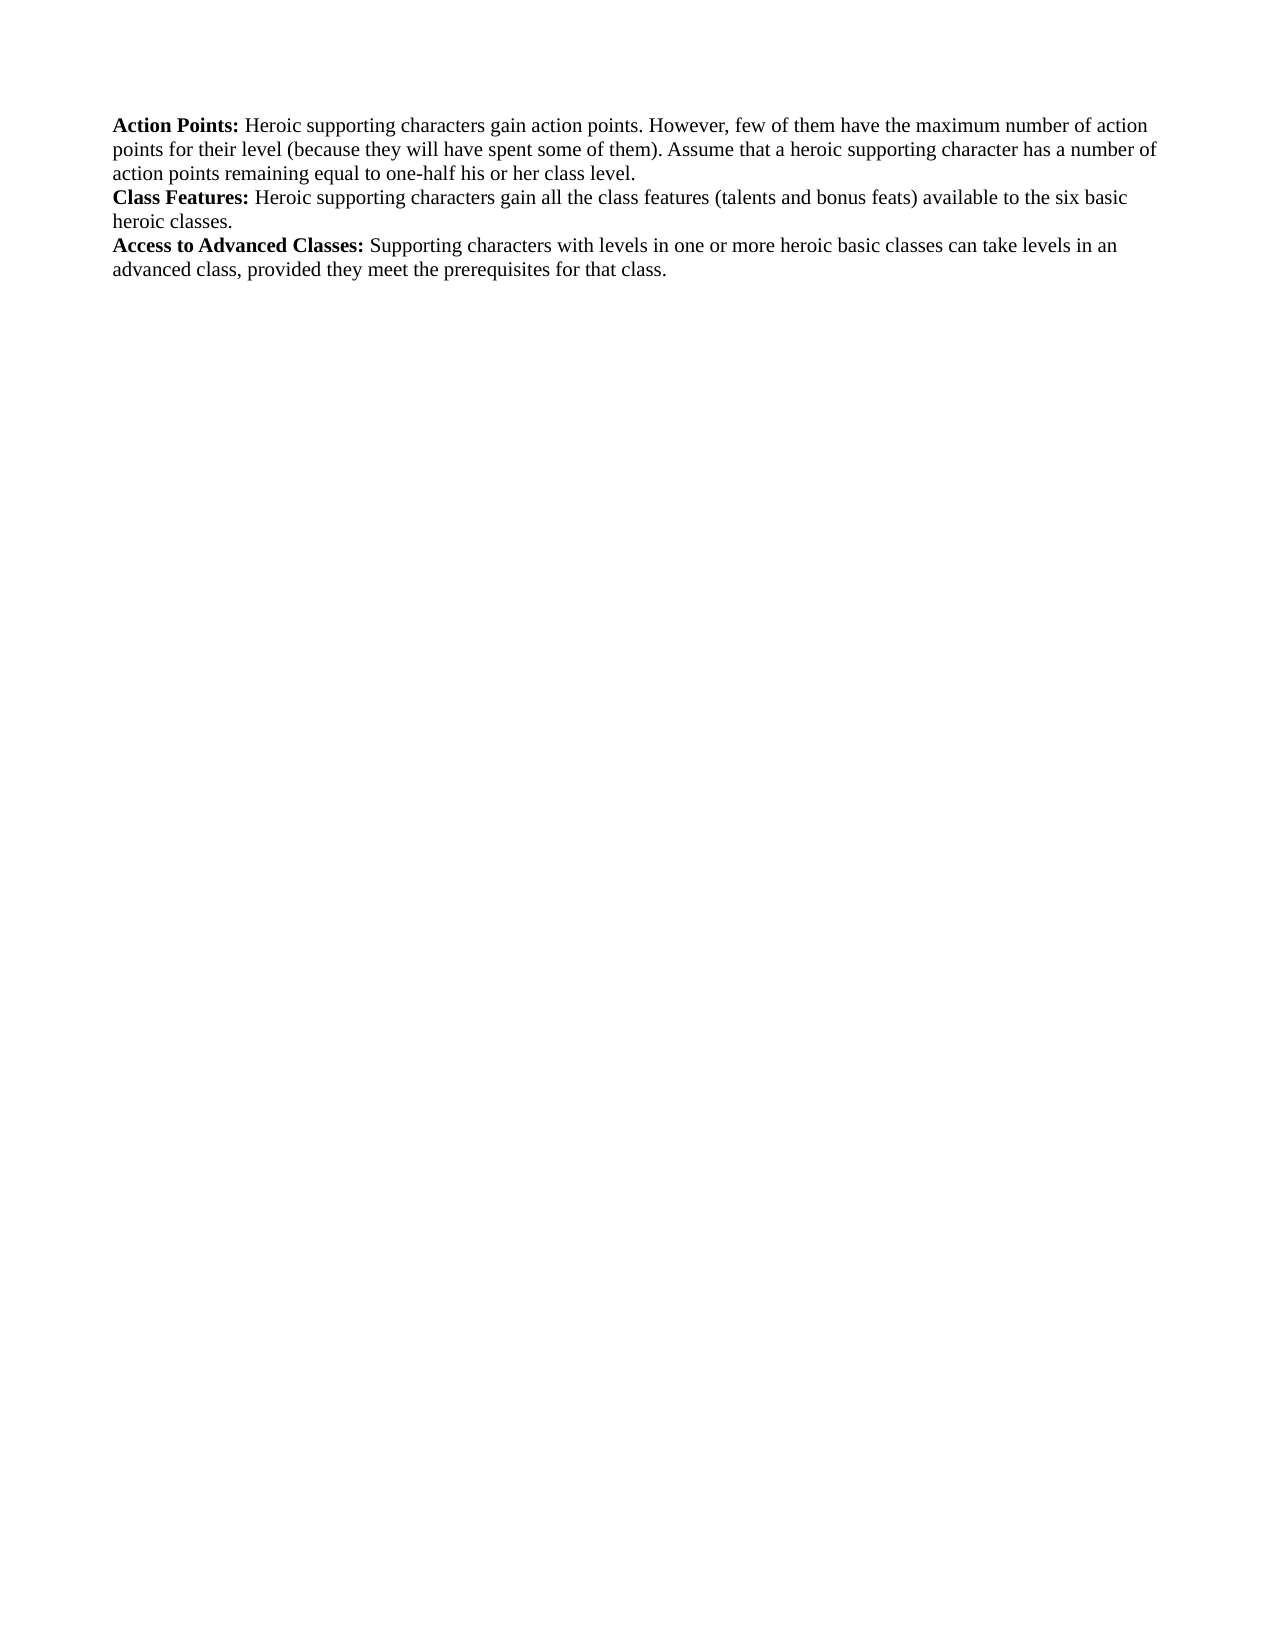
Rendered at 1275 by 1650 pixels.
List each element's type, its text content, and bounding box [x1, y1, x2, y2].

text Class Features: Heroic supporting characters gain all the class features (talents and bonus feats) available to the six basic heroic classes. [112, 185, 1162, 233]
text Action Points: Heroic supporting characters gain action points. However, few of them have the maximum number of action points for their level (because they will have spent some of them). Assume that a heroic supporting character has a number of action points remaining equal to one-half his or her class level. [112, 112, 1162, 185]
text Access to Advanced Classes: Supporting characters with levels in one or more heroic basic classes can take levels in an advanced class, provided they meet the prerequisites for that class. [112, 233, 1162, 281]
